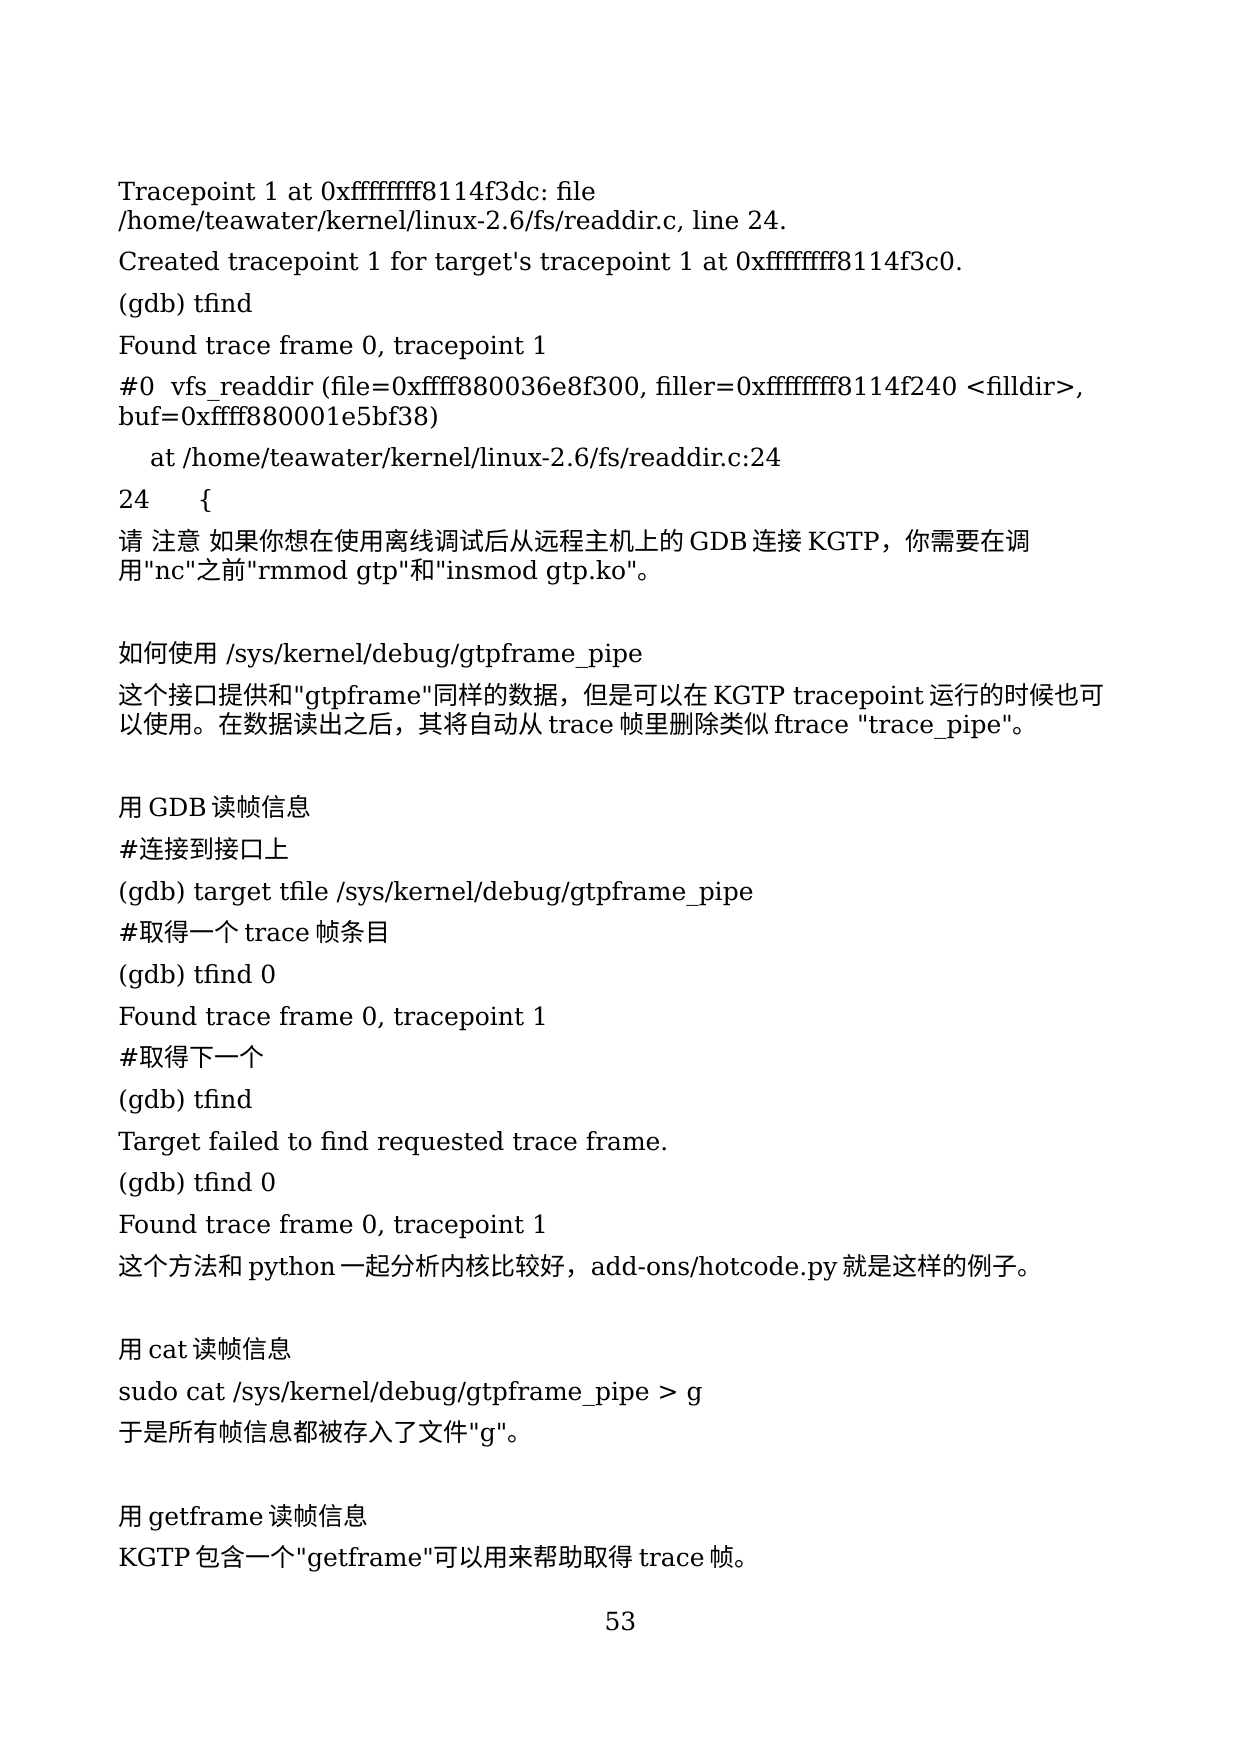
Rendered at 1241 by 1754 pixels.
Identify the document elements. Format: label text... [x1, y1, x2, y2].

text 用cat读帧信息 [118, 1335, 1122, 1364]
text 这个接口提供和"gtpframe"同样的数据，但是可以在KGTP tracepoint运行的时候也可以使用。在数据读出之后，其将自动从trace帧里删除类似ftrace "trace_pipe"。 [118, 681, 1122, 739]
text 请 注意 如果你想在使用离线调试后从远程主机上的GDB连接KGTP，你需要在调用"nc"之前"rmmod gtp"和"insmod gtp.ko"。 [118, 527, 1122, 585]
text 如何使用 /sys/kernel/debug/gtpframe_pipe [118, 639, 1122, 668]
text Found trace frame 0, tracepoint 1 [118, 331, 1122, 360]
text (gdb) tfind [118, 289, 1122, 318]
text (gdb) tfind 0 [118, 960, 1122, 989]
text Created tracepoint 1 for target's tracepoint 1 at 0xffffffff8114f3c0. [118, 248, 1122, 277]
text at /home/teawater/kernel/linux-2.6/fs/readdir.c:24 [118, 443, 1122, 473]
text KGTP包含一个"getframe"可以用来帮助取得trace帧。 [118, 1543, 1122, 1573]
text 用getframe读帧信息 [118, 1502, 1122, 1531]
text Found trace frame 0, tracepoint 1 [118, 1002, 1122, 1031]
text #取得一个trace帧条目 [118, 918, 1122, 948]
text (gdb) tfind 0 [118, 1168, 1122, 1198]
text #连接到接口上 [118, 835, 1122, 864]
text Target failed to find requested trace frame. [118, 1127, 1122, 1156]
text #0 vfs_readdir (file=0xffff880036e8f300, filler=0xffffffff8114f240 <filldir>, buf=0xffff880001e5bf38) [118, 373, 1122, 431]
text (gdb) target tfile /sys/kernel/debug/gtpframe_pipe [118, 877, 1122, 906]
text 这个方法和python一起分析内核比较好，add-ons/hotcode.py就是这样的例子。 [118, 1252, 1122, 1281]
text Tracepoint 1 at 0xffffffff8114f3dc: file /home/teawater/kernel/linux-2.6/fs/readdir.c, line 24. [118, 177, 1122, 235]
text (gdb) tfind [118, 1085, 1122, 1114]
text 用GDB读帧信息 [118, 793, 1122, 823]
text sudo cat /sys/kernel/debug/gtpframe_pipe > g [118, 1377, 1122, 1406]
text 24 { [118, 485, 1122, 514]
text #取得下一个 [118, 1043, 1122, 1073]
text 于是所有帧信息都被存入了文件"g"。 [118, 1418, 1122, 1448]
text Found trace frame 0, tracepoint 1 [118, 1210, 1122, 1239]
